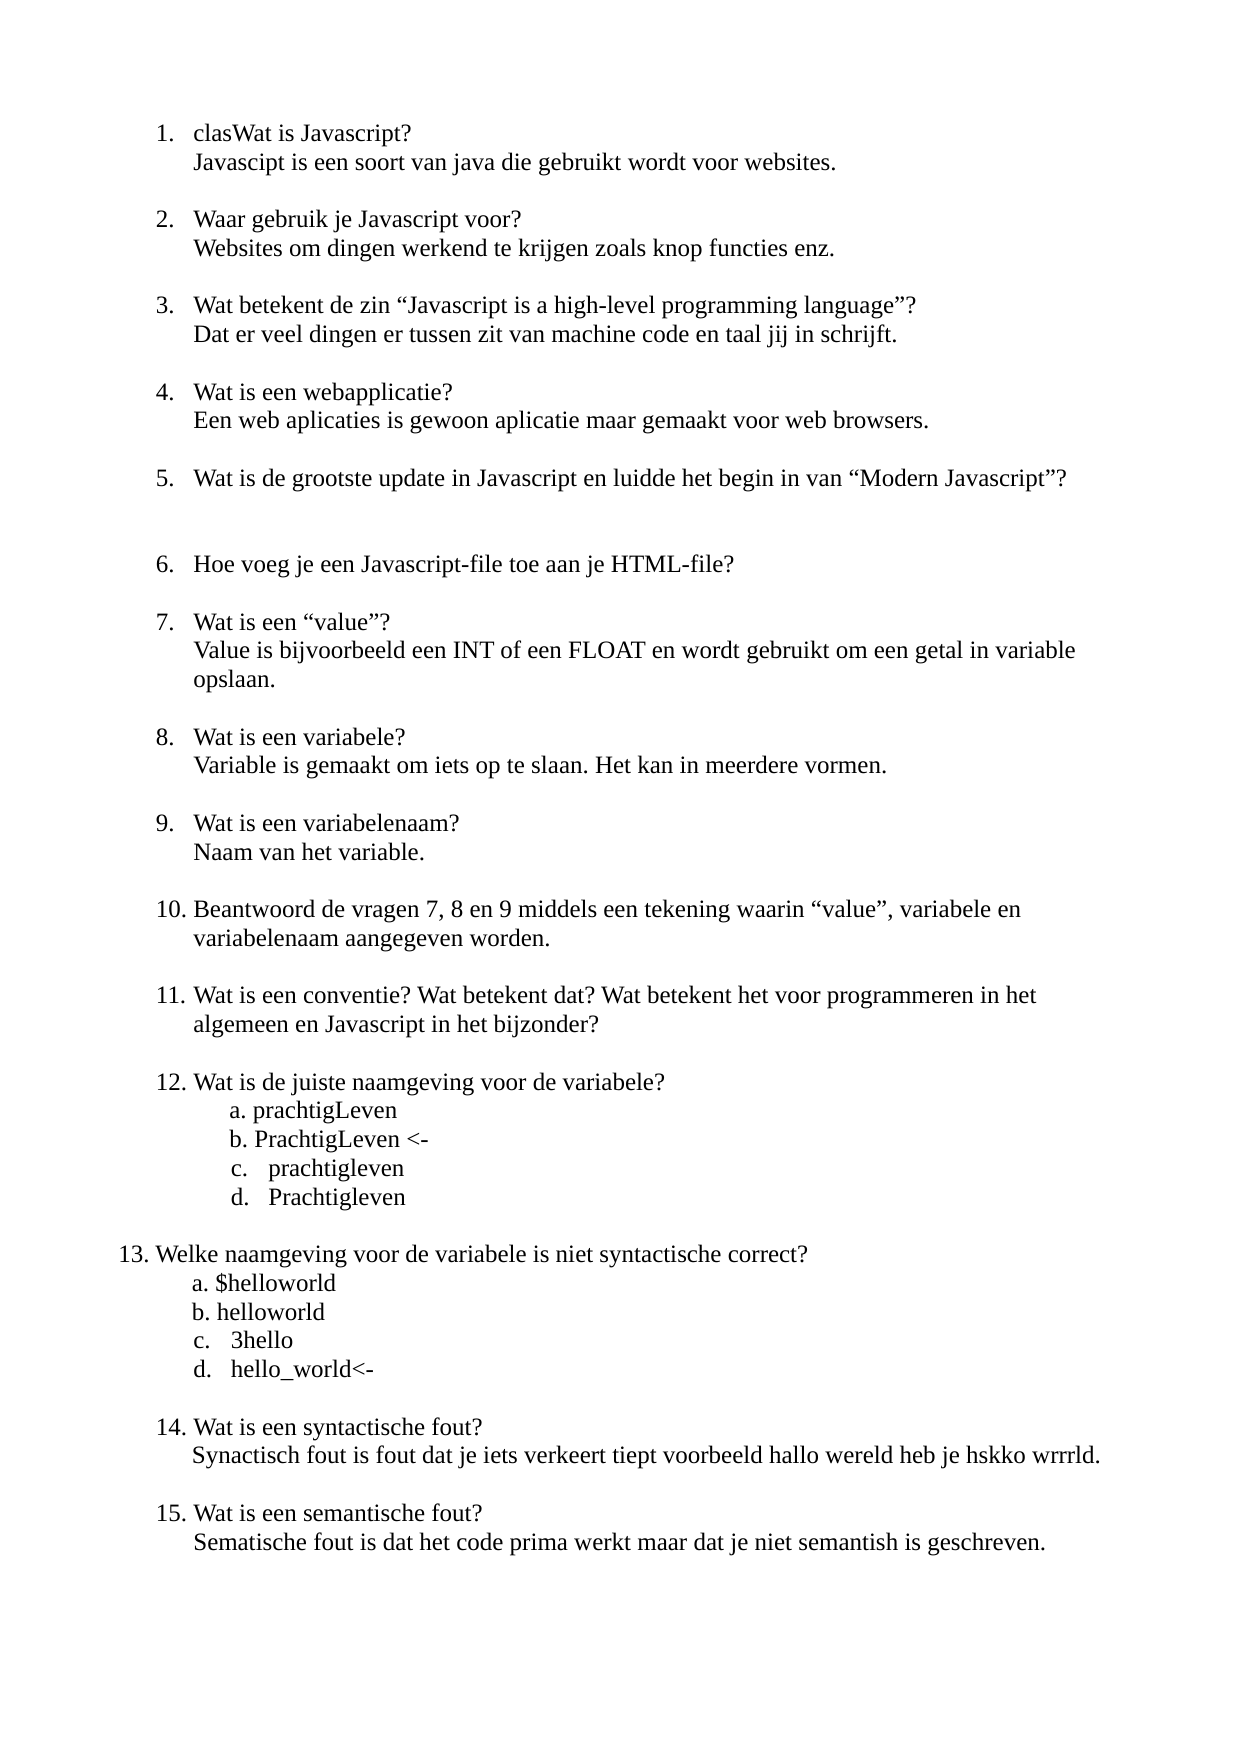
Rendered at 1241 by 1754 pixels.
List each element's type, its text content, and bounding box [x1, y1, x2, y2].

list Een web aplicaties is gewoon aplicatie maar gemaakt voor web browsers. [156, 406, 1122, 434]
list Wat is de juiste naamgeving voor de variabele? [156, 1067, 1122, 1096]
text a. prachtigLeven [118, 1096, 1122, 1124]
list Dat er veel dingen er tussen zit van machine code en taal jij in schrijft. [156, 319, 1122, 348]
list Sematische fout is dat het code prima werkt maar dat je niet semantish is geschreven. [156, 1527, 1122, 1556]
list Wat is een “value”? [156, 607, 1122, 636]
list clasWat is Javascript? [156, 118, 1122, 147]
text b. helloworld [118, 1297, 1122, 1326]
list Value is bijvoorbeeld een INT of een FLOAT en wordt gebruikt om een getal in variable opslaan. [156, 636, 1122, 693]
text Synactisch fout is fout dat je iets verkeert tiept voorbeeld hallo wereld heb je hskko wrrrld. [118, 1441, 1122, 1469]
list Wat betekent de zin “Javascript is a high-level programming language”? [156, 291, 1122, 319]
list Naam van het variable. [156, 837, 1122, 866]
list Wat is een webapplicatie? [156, 377, 1122, 406]
list Websites om dingen werkend te krijgen zoals knop functies enz. [156, 233, 1122, 262]
list Wat is de grootste update in Javascript en luidde het begin in van “Modern Javascript”? [156, 463, 1122, 492]
text 13. Welke naamgeving voor de variabele is niet syntactische correct? [118, 1239, 1122, 1268]
list prachtigleven [231, 1153, 1122, 1182]
list hello_world<- [193, 1354, 1122, 1383]
list Wat is een syntactische fout? [156, 1412, 1122, 1441]
list Wat is een variabele? [156, 722, 1122, 751]
list Javascipt is een soort van java die gebruikt wordt voor websites. [156, 147, 1122, 176]
list Waar gebruik je Javascript voor? [156, 204, 1122, 233]
text a. $helloworld [118, 1268, 1122, 1297]
list Wat is een variabelenaam? [156, 808, 1122, 837]
list Prachtigleven [231, 1182, 1122, 1211]
list Hoe voeg je een Javascript-file toe aan je HTML-file? [156, 549, 1122, 578]
text b. PrachtigLeven <- [118, 1124, 1122, 1153]
list Beantwoord de vragen 7, 8 en 9 middels een tekening waarin “value”, variabele en variabelenaam aangegeven worden. [156, 894, 1122, 952]
list Variable is gemaakt om iets op te slaan. Het kan in meerdere vormen. [156, 751, 1122, 779]
list 3hello [193, 1326, 1122, 1354]
list Wat is een semantische fout? [156, 1498, 1122, 1527]
list Wat is een conventie? Wat betekent dat? Wat betekent het voor programmeren in het algemeen en Javascript in het bijzonder? [156, 981, 1122, 1038]
